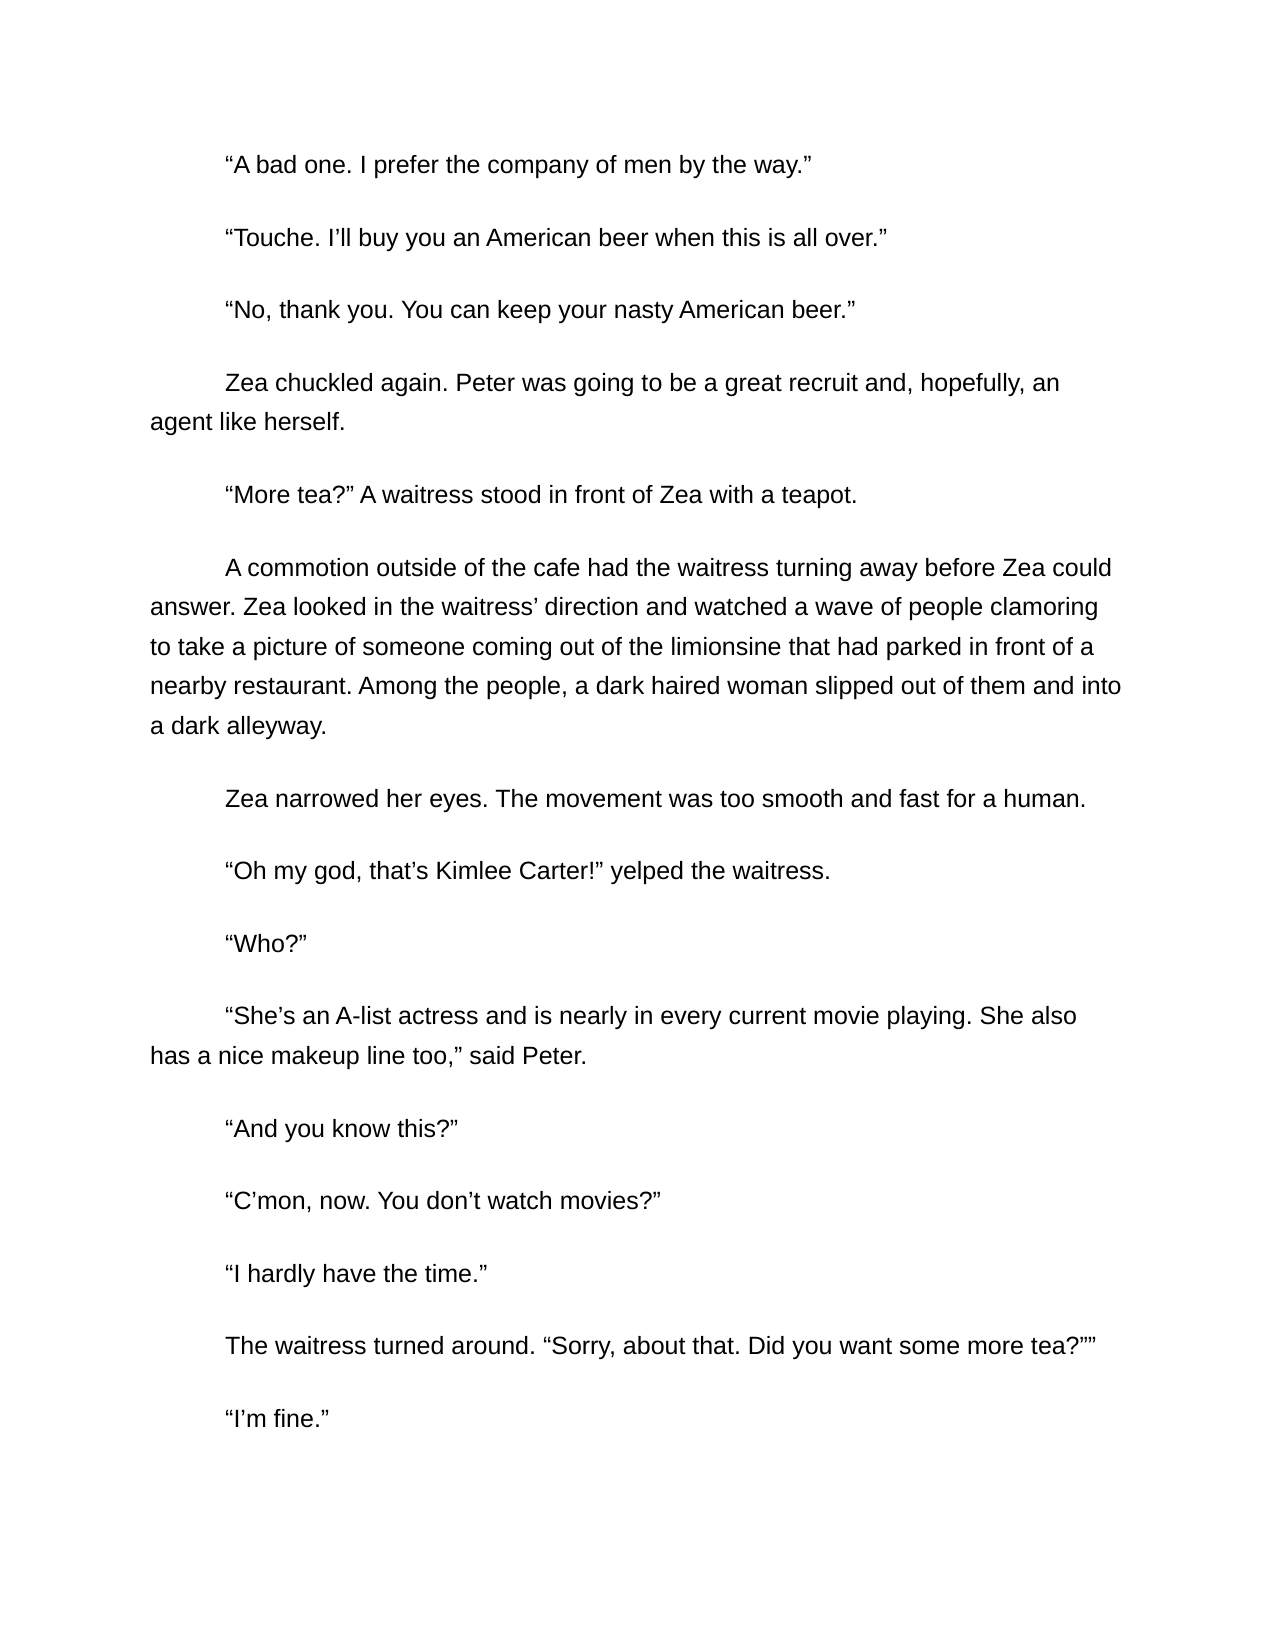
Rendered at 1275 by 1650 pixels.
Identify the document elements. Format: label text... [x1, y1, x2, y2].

text “C’mon, now. You don’t watch movies?” [150, 1186, 1125, 1215]
text Zea narrowed her eyes. The movement was too smooth and fast for a human. [150, 783, 1125, 812]
text “No, thank you. You can keep your nasty American beer.” [150, 295, 1125, 324]
text Zea chuckled again. Peter was going to be a great recruit and, hopefully, an agent like herself. [150, 368, 1125, 436]
text The waitress turned around. “Sorry, about that. Did you want some more tea?”” [150, 1331, 1125, 1360]
text A commotion outside of the cafe had the waitress turning away before Zea could answer. Zea looked in the waitress’ direction and watched a wave of people clamoring to take a picture of someone coming out of the limionsine that had parked in front of a nearby restaurant. Among the people, a dark haired woman slipped out of them and into a dark alleyway. [150, 553, 1125, 740]
text “Touche. I’ll buy you an American beer when this is all over.” [150, 223, 1125, 251]
text “More tea?” A waitress stood in front of Zea with a teapot. [150, 480, 1125, 509]
text “She’s an A-list actress and is nearly in every current movie playing. She also has a nice makeup line too,” said Peter. [150, 1001, 1125, 1070]
text “Oh my god, that’s Kimlee Carter!” yelped the waitress. [150, 856, 1125, 885]
text “Who?” [150, 929, 1125, 957]
text “And you know this?” [150, 1113, 1125, 1142]
text “I hardly have the time.” [150, 1259, 1125, 1287]
text “A bad one. I prefer the company of men by the way.” [150, 150, 1125, 179]
text “I’m fine.” [150, 1404, 1125, 1433]
